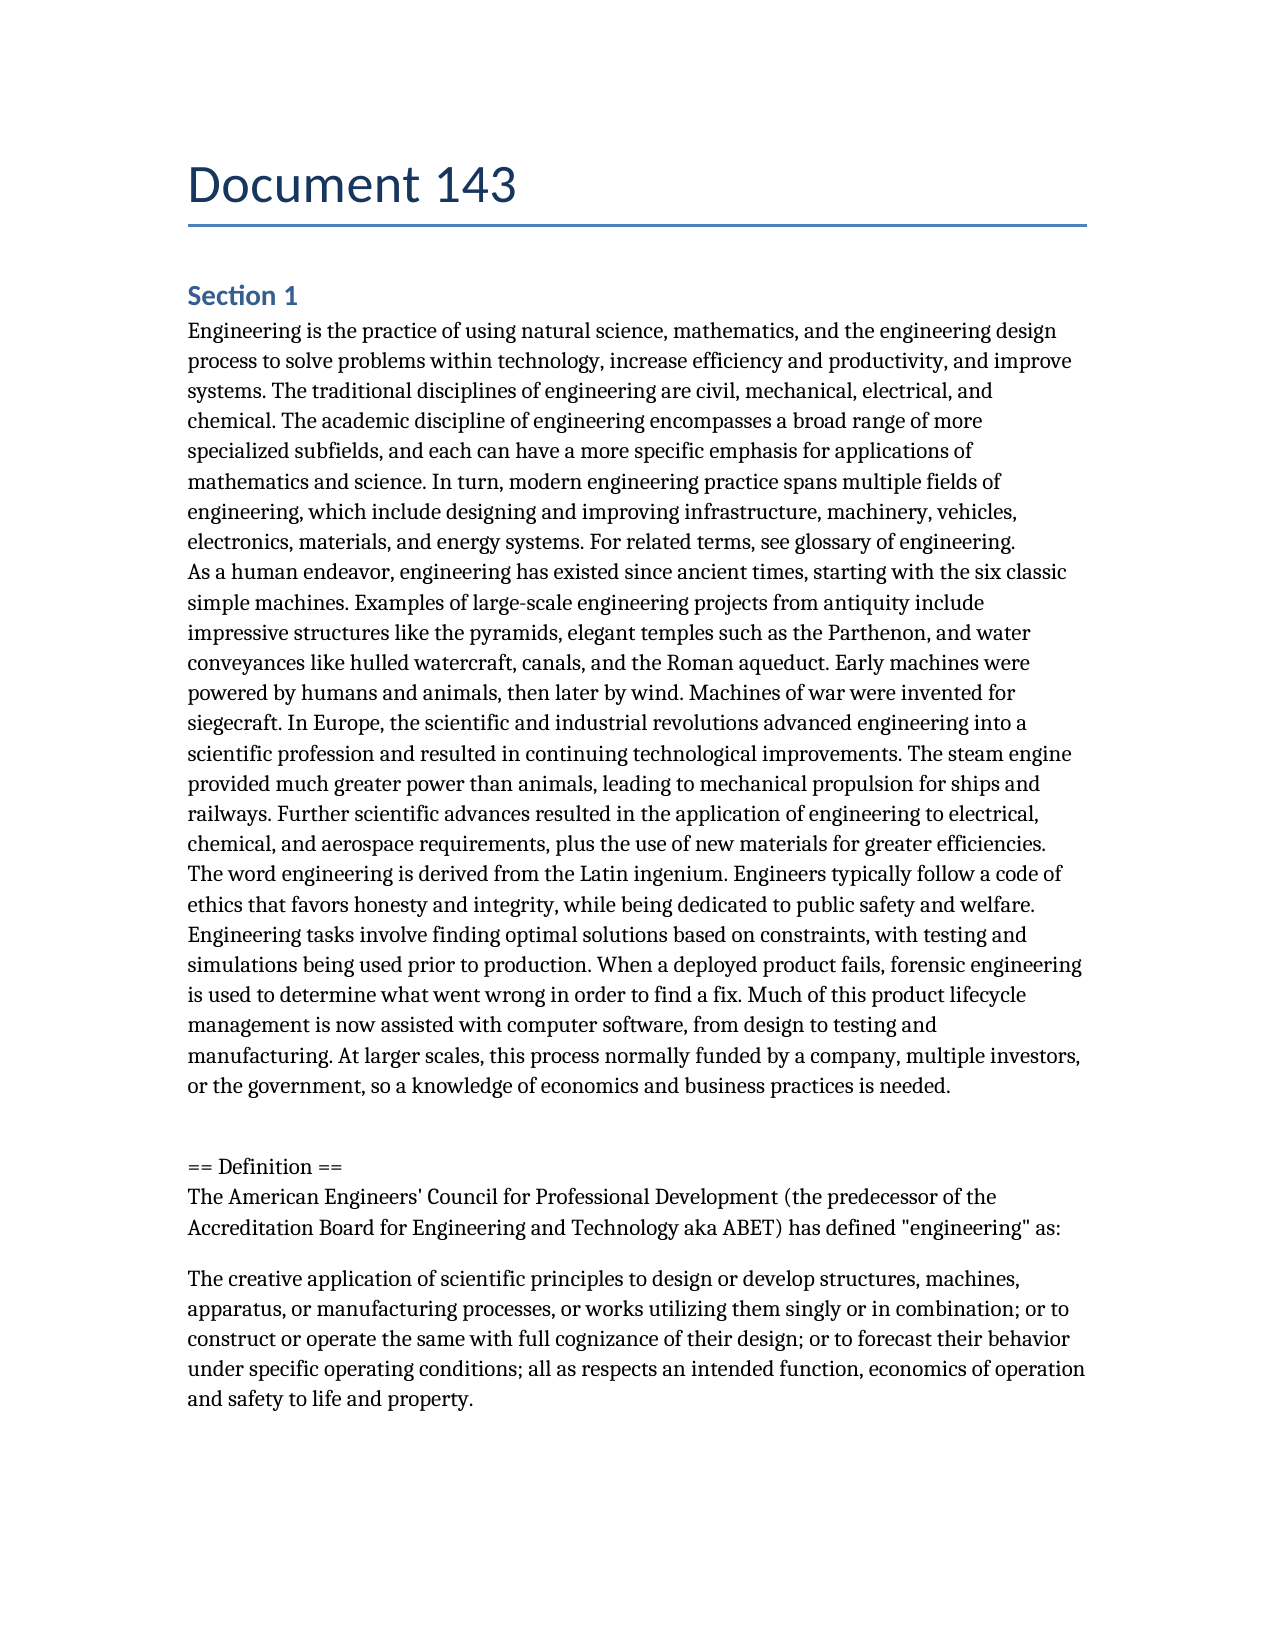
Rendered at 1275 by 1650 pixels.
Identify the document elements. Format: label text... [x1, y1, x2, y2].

text Engineering is the practice of using natural science, mathematics, and the engineering design process to solve problems within technology, increase efficiency and productivity, and improve systems. The traditional disciplines of engineering are civil, mechanical, electrical, and chemical. The academic discipline of engineering encompasses a broad range of more specialized subfields, and each can have a more specific emphasis for applications of mathematics and science. In turn, modern engineering practice spans multiple fields of engineering, which include designing and improving infrastructure, machinery, vehicles, electronics, materials, and energy systems. For related terms, see glossary of engineering. As a human endeavor, engineering has existed since ancient times, starting with the six classic simple machines. Examples of large-scale engineering projects from antiquity include impressive structures like the pyramids, elegant temples such as the Parthenon, and water conveyances like hulled watercraft, canals, and the Roman aqueduct. Early machines were powered by humans and animals, then later by wind. Machines of war were invented for siegecraft. In Europe, the scientific and industrial revolutions advanced engineering into a scientific profession and resulted in continuing technological improvements. The steam engine provided much greater power than animals, leading to mechanical propulsion for ships and railways. Further scientific advances resulted in the application of engineering to electrical, chemical, and aerospace requirements, plus the use of new materials for greater efficiencies. The word engineering is derived from the Latin ingenium. Engineers typically follow a code of ethics that favors honesty and integrity, while being dedicated to public safety and welfare. Engineering tasks involve finding optimal solutions based on constraints, with testing and simulations being used prior to production. When a deployed product fails, forensic engineering is used to determine what went wrong in order to find a fix. Much of this product lifecycle management is now assisted with computer software, from design to testing and manufacturing. At larger scales, this process normally funded by a company, multiple investors, or the government, so a knowledge of economics and business practices is needed. [187, 317, 1087, 1099]
title Document 143 [187, 150, 1087, 227]
text == Definition == The American Engineers' Council for Professional Development (the predecessor of the Accreditation Board for Engineering and Technology aka ABET) has defined "engineering" as: [187, 1124, 1087, 1241]
text The creative application of scientific principles to design or develop structures, machines, apparatus, or manufacturing processes, or works utilizing them singly or in combination; or to construct or operate the same with full cognizance of their design; or to forecast their behavior under specific operating conditions; all as respects an intended function, economics of operation and safety to life and property. [187, 1265, 1087, 1413]
subtitle Section 1 [187, 277, 1087, 312]
